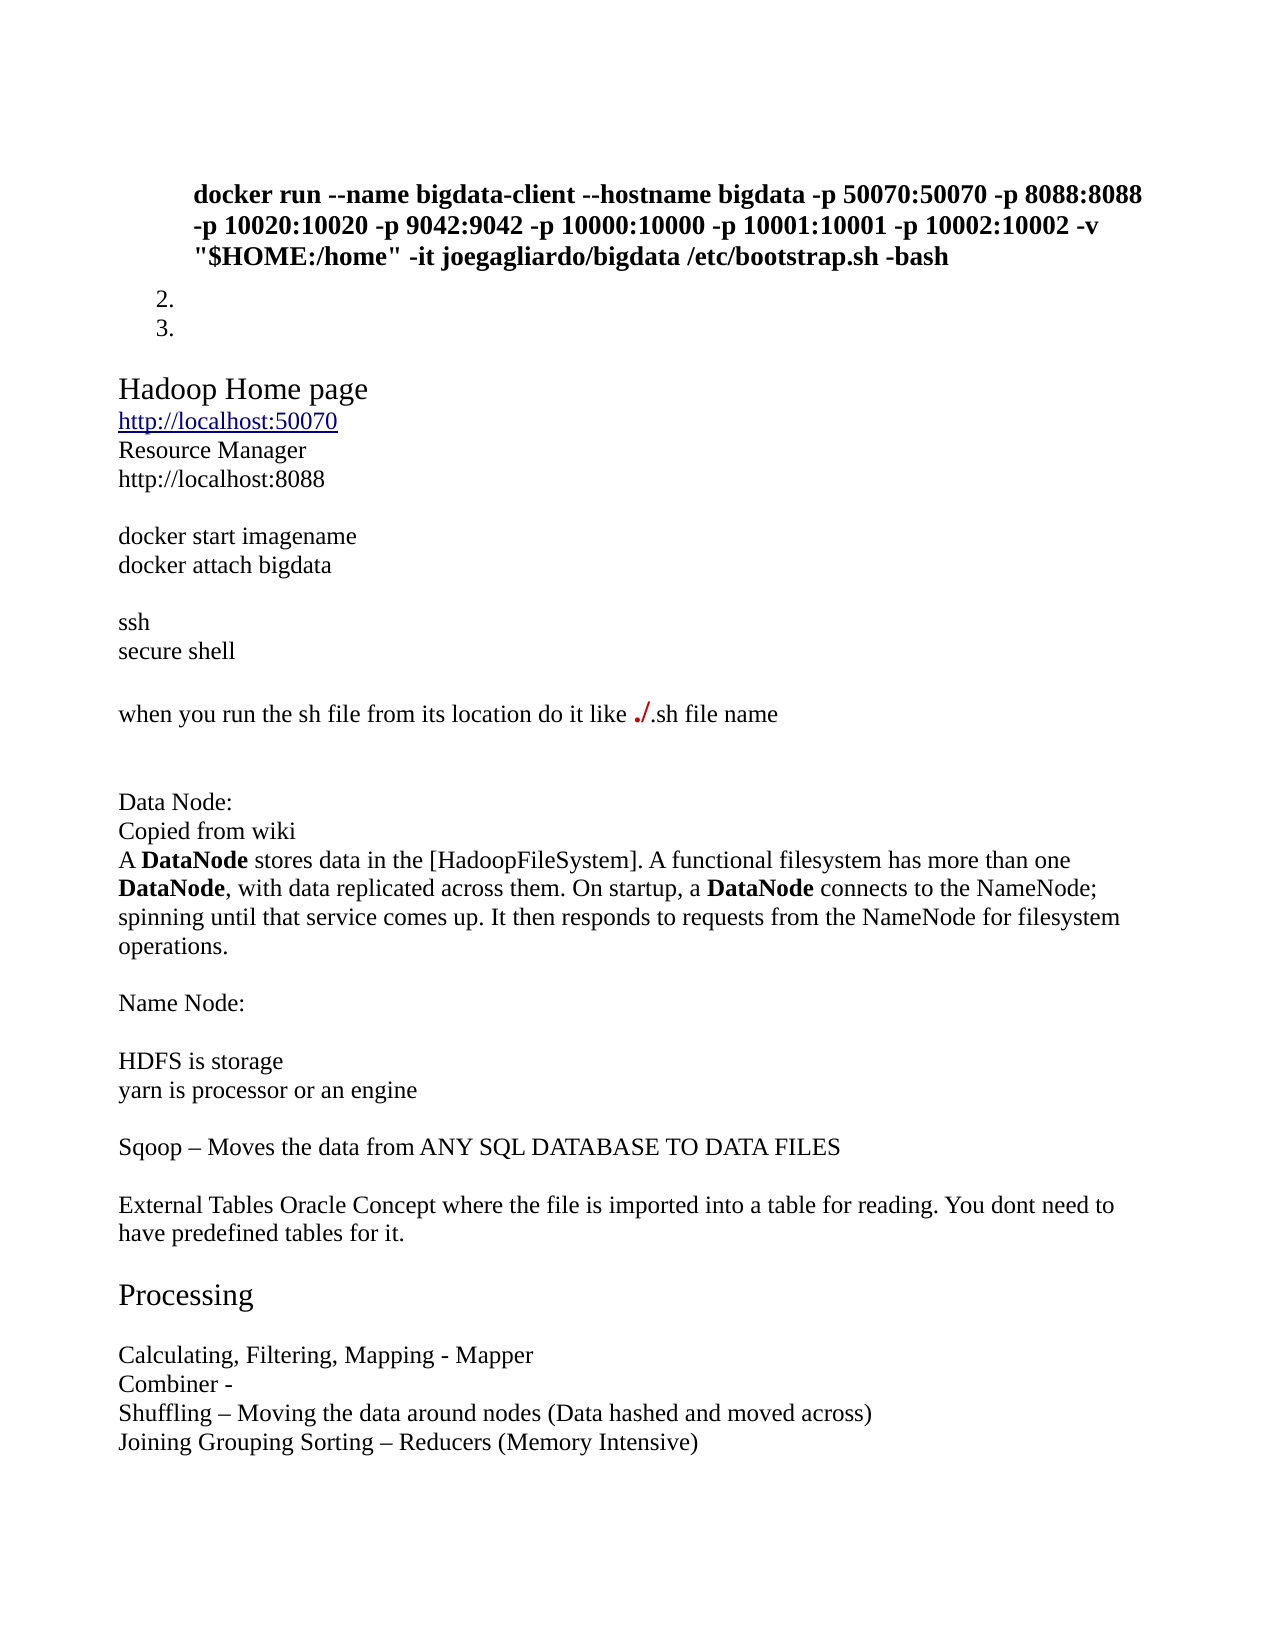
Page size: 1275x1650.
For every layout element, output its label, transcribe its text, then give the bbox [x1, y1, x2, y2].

text secure shell [118, 636, 1157, 665]
text Data Node: [118, 787, 1157, 816]
text Calculating, Filtering, Mapping - Mapper [118, 1341, 1157, 1369]
subtitle docker run --name bigdata-client --hostname bigdata -p 50070:50070 -p 8088:8088 -p 10020:10020 -p 9042:9042 -p 10000:10000 -p 10001:10001 -p 10002:10002 -v "$HOME:/home" -it joegagliardo/bigdata /etc/bootstrap.sh -bash [156, 178, 1157, 272]
text docker start imagename [118, 521, 1157, 550]
text Combiner - [118, 1369, 1157, 1398]
text Sqoop – Moves the data from ANY SQL DATABASE TO DATA FILES [118, 1132, 1157, 1161]
text HDFS is storage [118, 1046, 1157, 1075]
text when you run the sh file from its location do it like ./.sh file name [118, 694, 1157, 730]
text http://localhost:50070 [118, 406, 1157, 435]
text http://localhost:8088 [118, 464, 1157, 492]
text Resource Manager [118, 435, 1157, 464]
text docker attach bigdata [118, 550, 1157, 579]
text Hadoop Home page [118, 370, 1157, 406]
text External Tables Oracle Concept where the file is imported into a table for reading. You dont need to have predefined tables for it. [118, 1190, 1157, 1247]
text Joining Grouping Sorting – Reducers (Memory Intensive) [118, 1427, 1157, 1456]
text Processing [118, 1276, 1157, 1312]
text ssh [118, 607, 1157, 636]
text A DataNode stores data in the [HadoopFileSystem]. A functional filesystem has more than one DataNode, with data replicated across them. On startup, a DataNode connects to the NameNode; spinning until that service comes up. It then responds to requests from the NameNode for filesystem operations. [118, 845, 1157, 960]
text Shuffling – Moving the data around nodes (Data hashed and moved across) [118, 1398, 1157, 1427]
text Name Node: [118, 988, 1157, 1017]
text Copied from wiki [118, 816, 1157, 845]
text yarn is processor or an engine [118, 1075, 1157, 1103]
